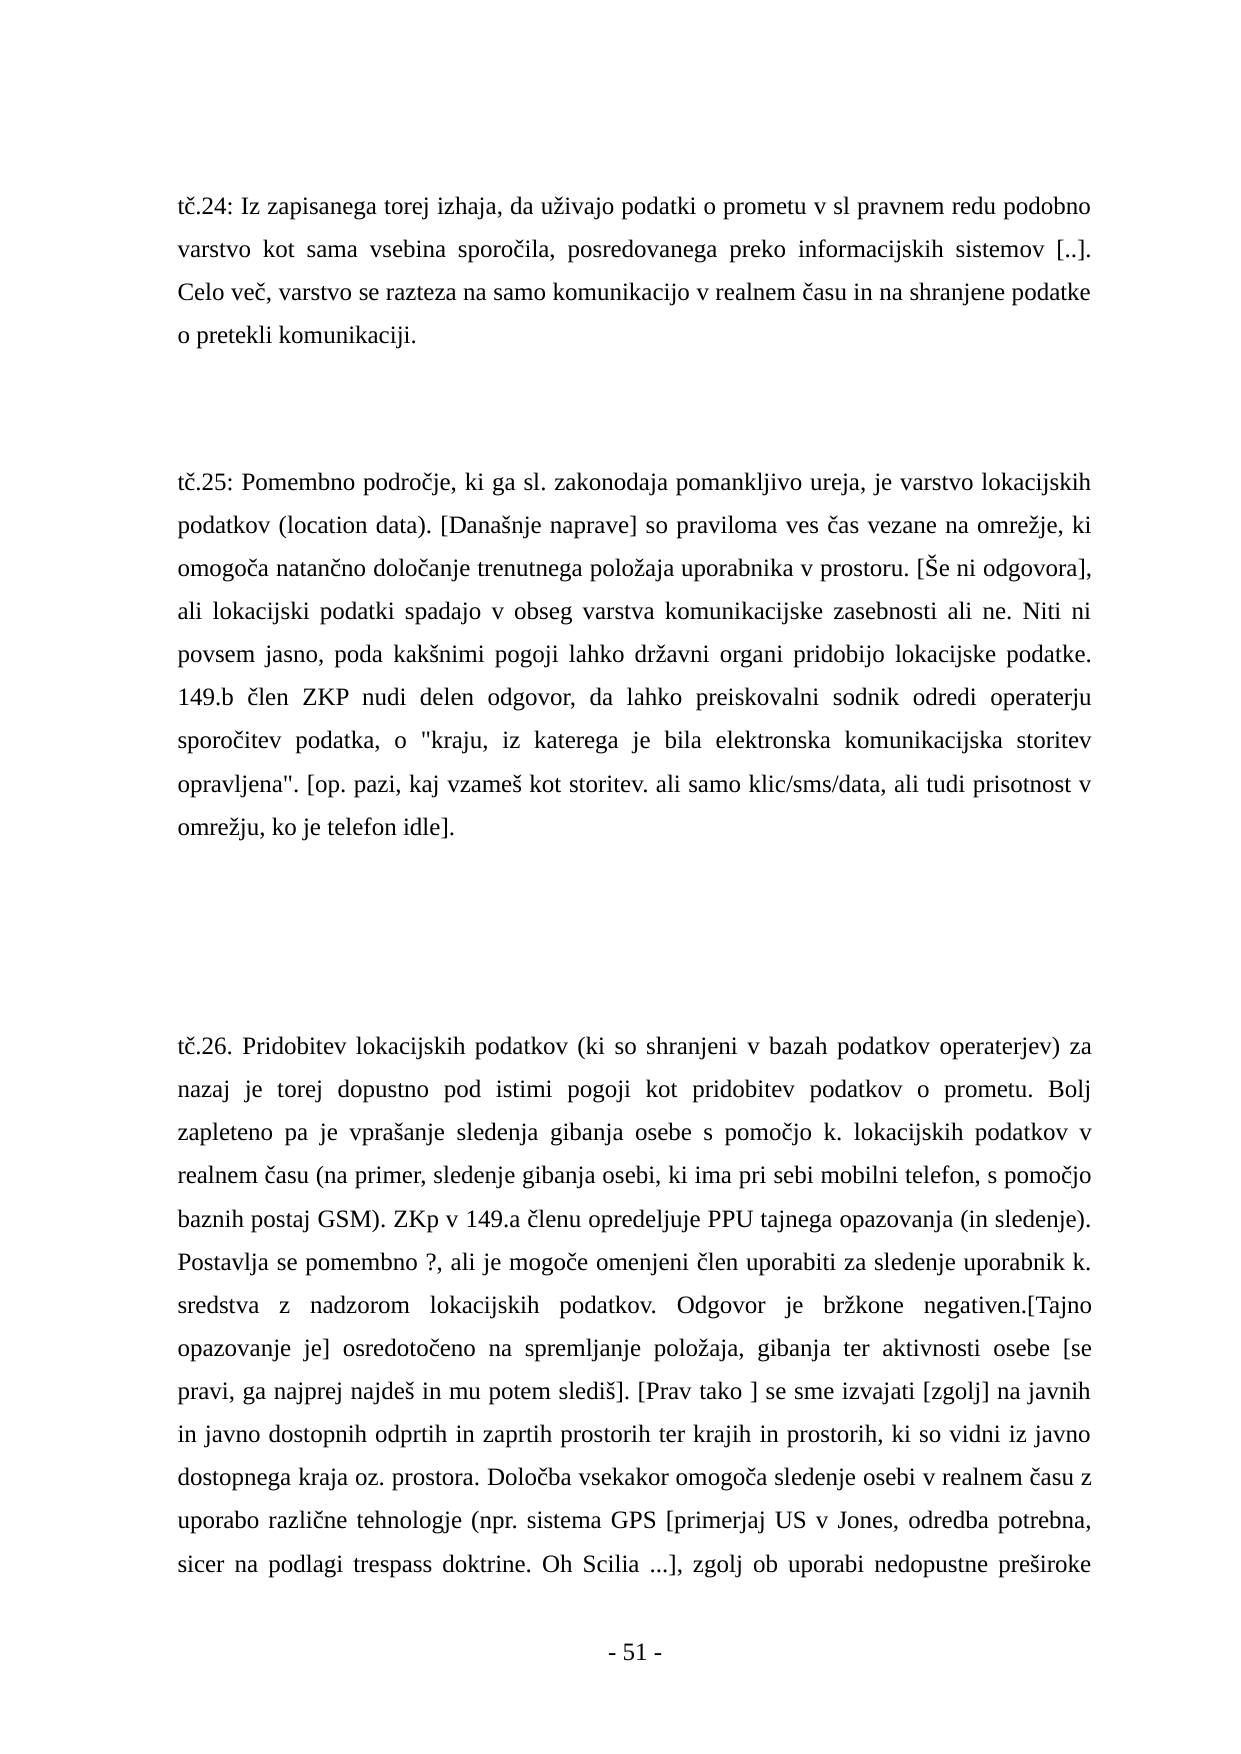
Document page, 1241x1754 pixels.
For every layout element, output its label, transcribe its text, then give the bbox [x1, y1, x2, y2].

text tč.24: Iz zapisanega torej izhaja, da uživajo podatki o prometu v sl pravnem redu podobno varstvo kot sama vsebina sporočila, posredovanega preko informacijskih sistemov [..]. Celo več, varstvo se razteza na samo komunikacijo v realnem času in na shranjene podatke o pretekli komunikaciji. [177, 191, 1093, 349]
text tč.25: Pomembno področje, ki ga sl. zakonodaja pomankljivo ureja, je varstvo lokacijskih podatkov (location data). [Današnje naprave] so praviloma ves čas vezane na omrežje, ki omogoča natančno določanje trenutnega položaja uporabnika v prostoru. [Še ni odgovora], ali lokacijski podatki spadajo v obseg varstva komunikacijske zasebnosti ali ne. Niti ni povsem jasno, poda kakšnimi pogoji lahko državni organi pridobijo lokacijske podatke. 149.b člen ZKP nudi delen odgovor, da lahko preiskovalni sodnik odredi operaterju sporočitev podatka, o "kraju, iz katerega je bila elektronska komunikacijska storitev opravljena". [op. pazi, kaj vzameš kot storitev. ali samo klic/sms/data, ali tudi prisotnost v omrežju, ko je telefon idle]. [177, 467, 1093, 841]
text tč.26. Pridobitev lokacijskih podatkov (ki so shranjeni v bazah podatkov operaterjev) za nazaj je torej dopustno pod istimi pogoji kot pridobitev podatkov o prometu. Bolj zapleteno pa je vprašanje sledenja gibanja osebe s pomočjo k. lokacijskih podatkov v realnem času (na primer, sledenje gibanja osebi, ki ima pri sebi mobilni telefon, s pomočjo baznih postaj GSM). ZKp v 149.a členu opredeljuje PPU tajnega opazovanja (in sledenje). Postavlja se pomembno ?, ali je mogoče omenjeni člen uporabiti za sledenje uporabnik k. sredstva z nadzorom lokacijskih podatkov. Odgovor je bržkone negativen.[Tajno opazovanje je] osredotočeno na spremljanje položaja, gibanja ter aktivnosti osebe [se pravi, ga najprej najdeš in mu potem slediš]. [Prav tako ] se sme izvajati [zgolj] na javnih in javno dostopnih odprtih in zaprtih prostorih ter krajih in prostorih, ki so vidni iz javno dostopnega kraja oz. prostora. Določba vsekakor omogoča sledenje osebi v realnem času z uporabo različne tehnologje (npr. sistema GPS [primerjaj US v Jones, odredba potrebna, sicer na podlagi trespass doktrine. Oh Scilia ...], zgolj ob uporabi nedopustne preširoke [177, 1031, 1093, 1577]
